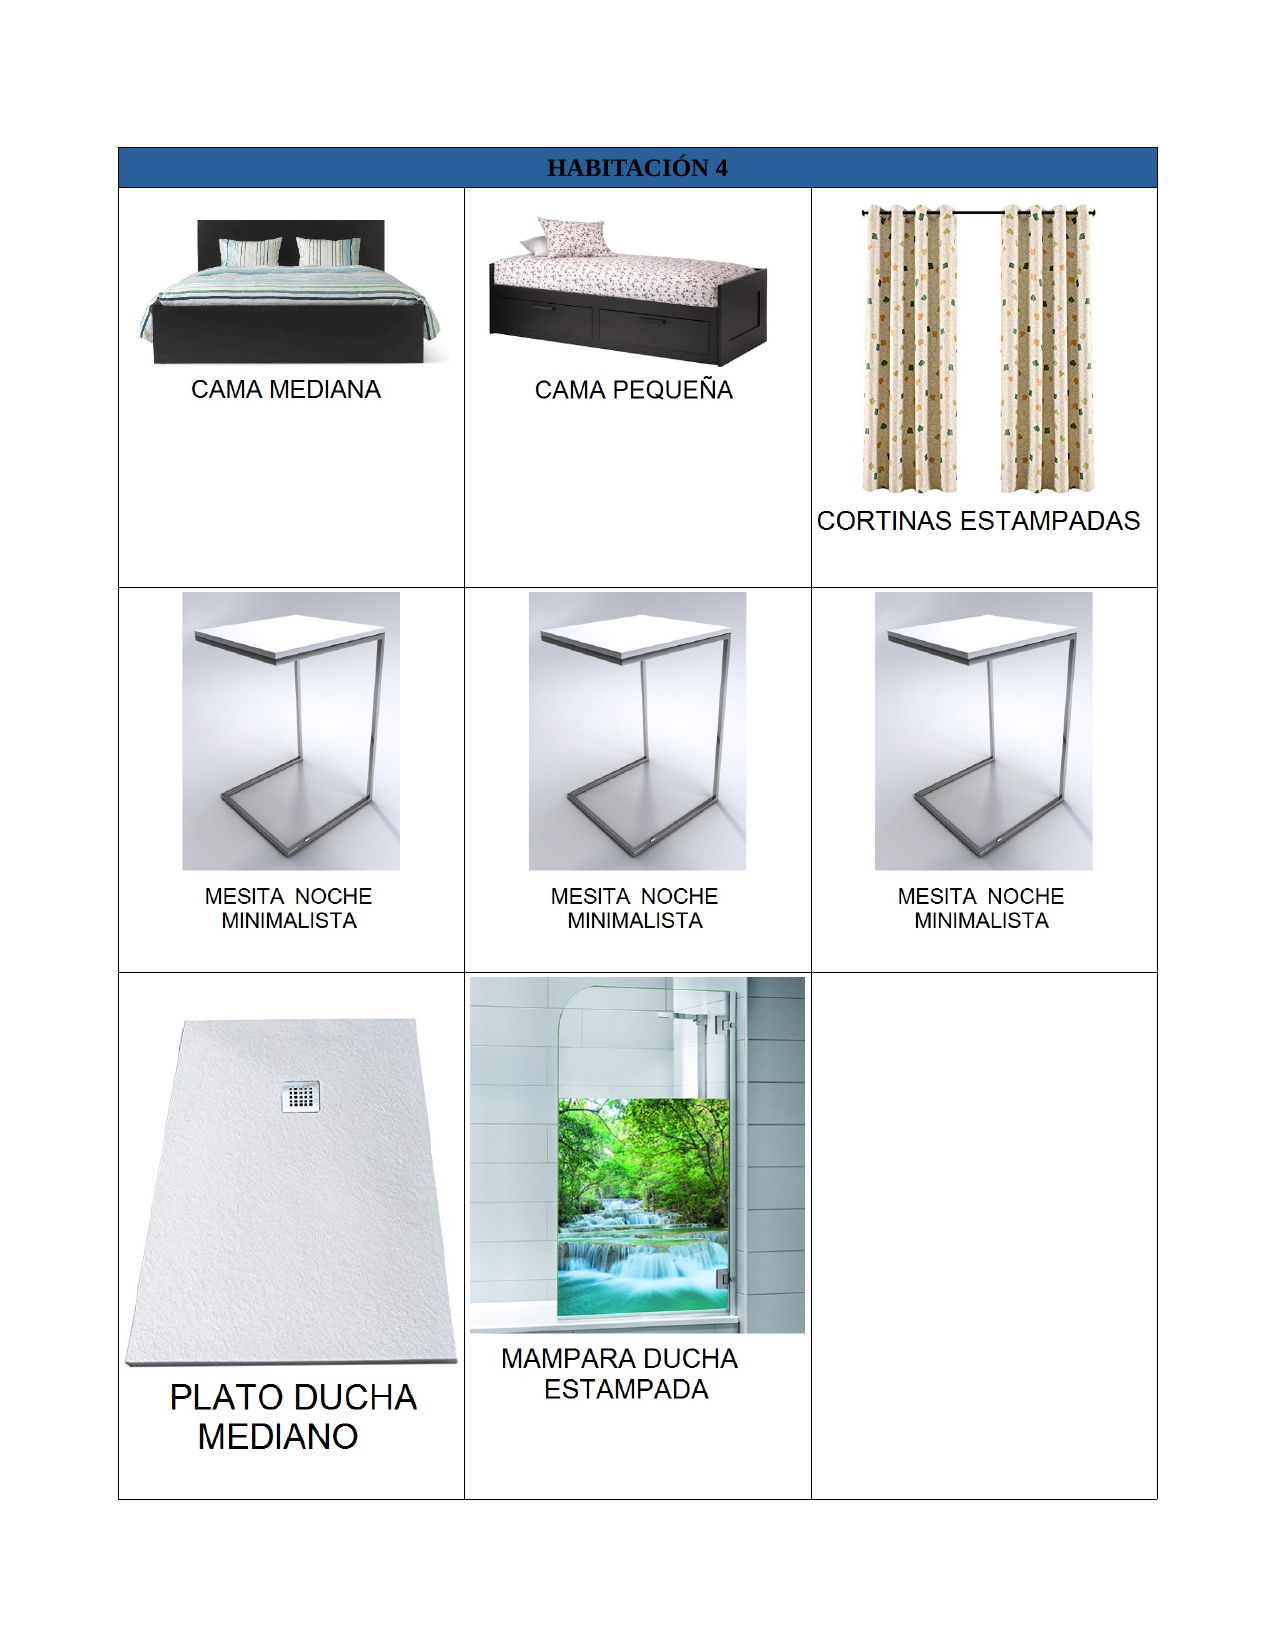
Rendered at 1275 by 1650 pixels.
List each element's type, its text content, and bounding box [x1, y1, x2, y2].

picture [470, 193, 805, 422]
table_cell [119, 588, 464, 972]
picture [123, 193, 459, 422]
table_cell [119, 188, 464, 587]
table_cell [812, 188, 1157, 587]
picture [528, 592, 747, 938]
picture [182, 592, 400, 938]
picture [875, 592, 1093, 938]
picture [123, 977, 459, 1465]
table_cell [465, 188, 811, 587]
picture [470, 977, 805, 1414]
table_cell [119, 973, 464, 1499]
table_cell [465, 588, 811, 972]
table_cell [812, 588, 1157, 972]
picture [816, 193, 1152, 553]
table_header HABITACIÓN 4 [119, 148, 1157, 187]
table_cell [812, 973, 1157, 1499]
table_cell [465, 973, 811, 1499]
